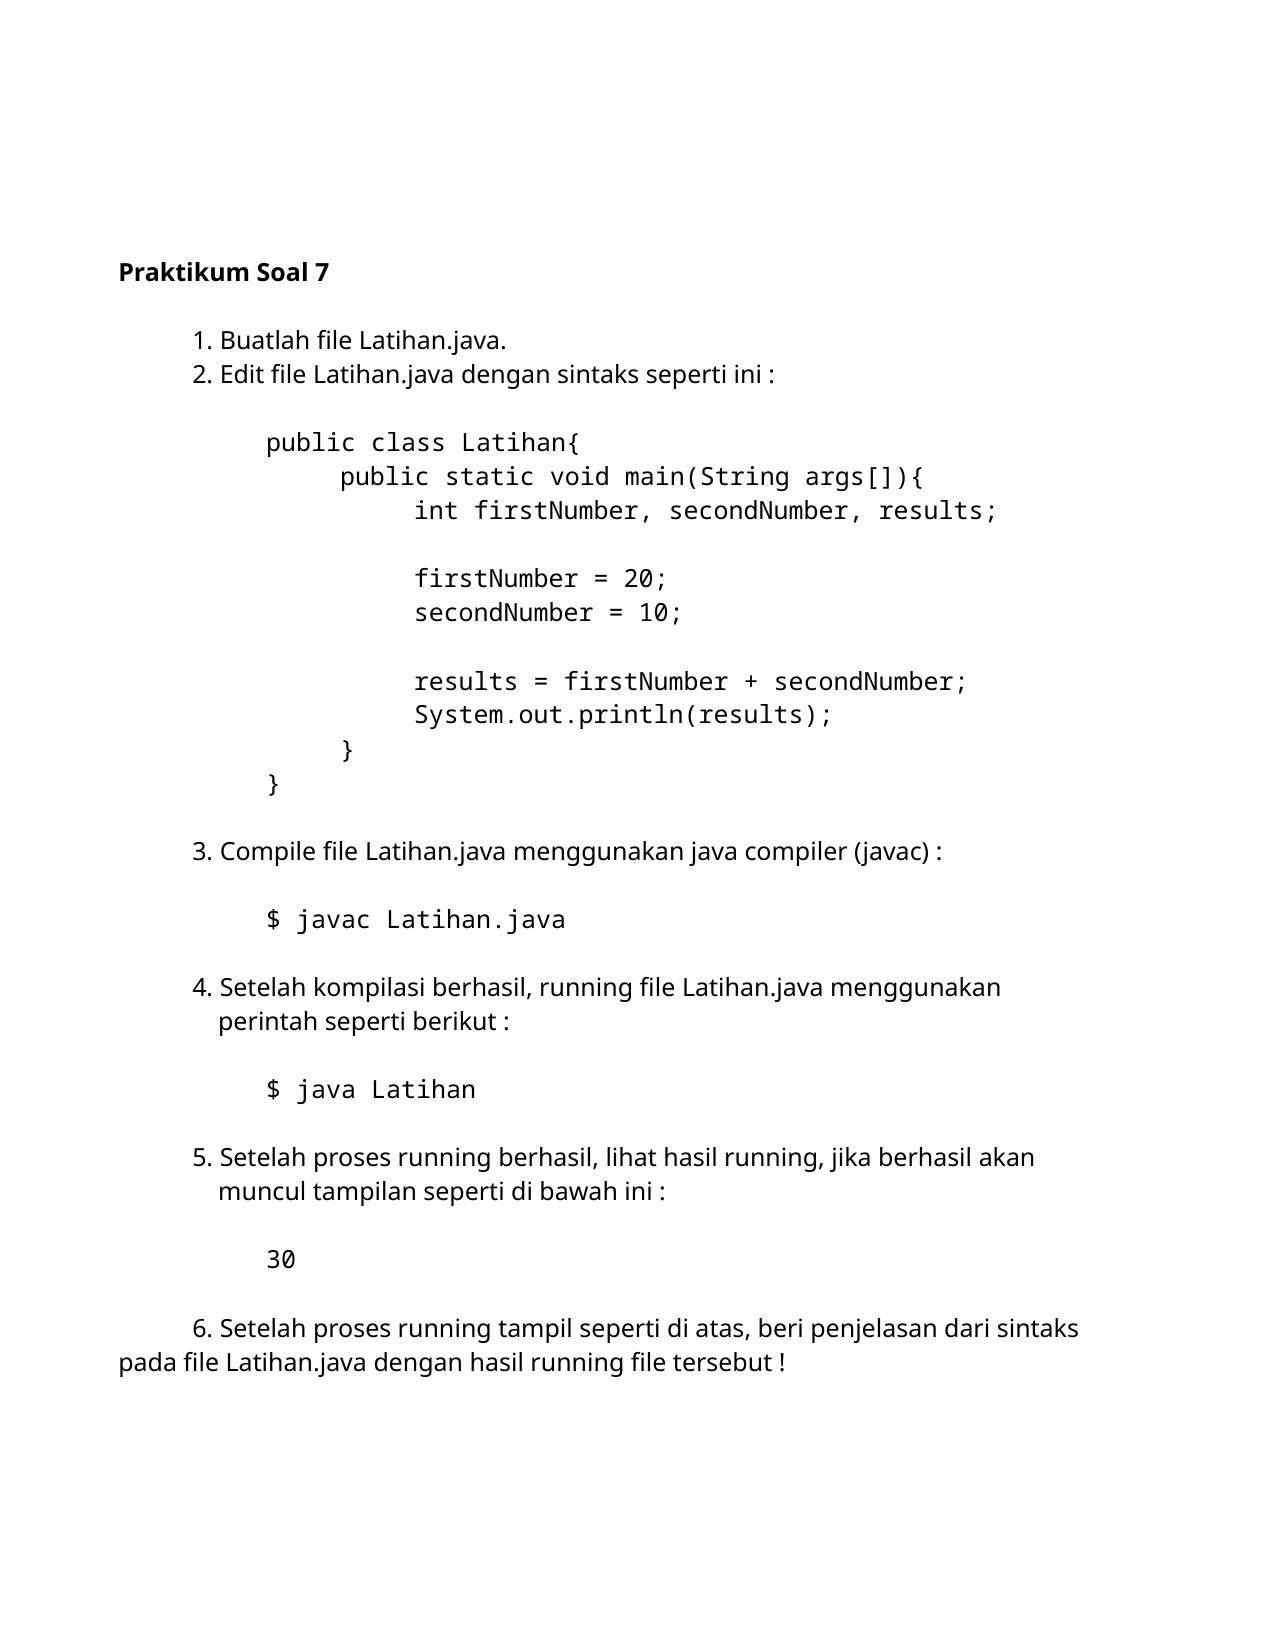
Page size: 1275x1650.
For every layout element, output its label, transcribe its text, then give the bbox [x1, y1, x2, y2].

text 5. Setelah proses running berhasil, lihat hasil running, jika berhasil akan [118, 1140, 1157, 1174]
text } [118, 731, 1157, 765]
text muncul tampilan seperti di bawah ini : 30 6. Setelah proses running tampil seperti di atas, beri penjelasan dari sintaks pada file Latihan.java dengan hasil running file tersebut ! [118, 1174, 1157, 1378]
text System.out.println(results); [118, 697, 1157, 731]
text public static void main(String args[]){ [118, 459, 1157, 493]
text firstNumber = 20; [118, 561, 1157, 595]
text 2. Edit file Latihan.java dengan sintaks seperti ini : public class Latihan{ [118, 357, 1157, 459]
text int firstNumber, secondNumber, results; [118, 493, 1157, 527]
text results = firstNumber + secondNumber; [118, 663, 1157, 697]
text perintah seperti berikut : $ java Latihan [118, 1004, 1157, 1140]
text } 3. Compile file Latihan.java menggunakan java compiler (javac) : $ javac Latihan.java 4. Setelah kompilasi berhasil, running file Latihan.java menggunakan [118, 765, 1157, 1004]
text 1. Buatlah file Latihan.java. [118, 322, 1157, 357]
text secondNumber = 10; [118, 595, 1157, 629]
text Praktikum Soal 7 [118, 254, 1157, 288]
